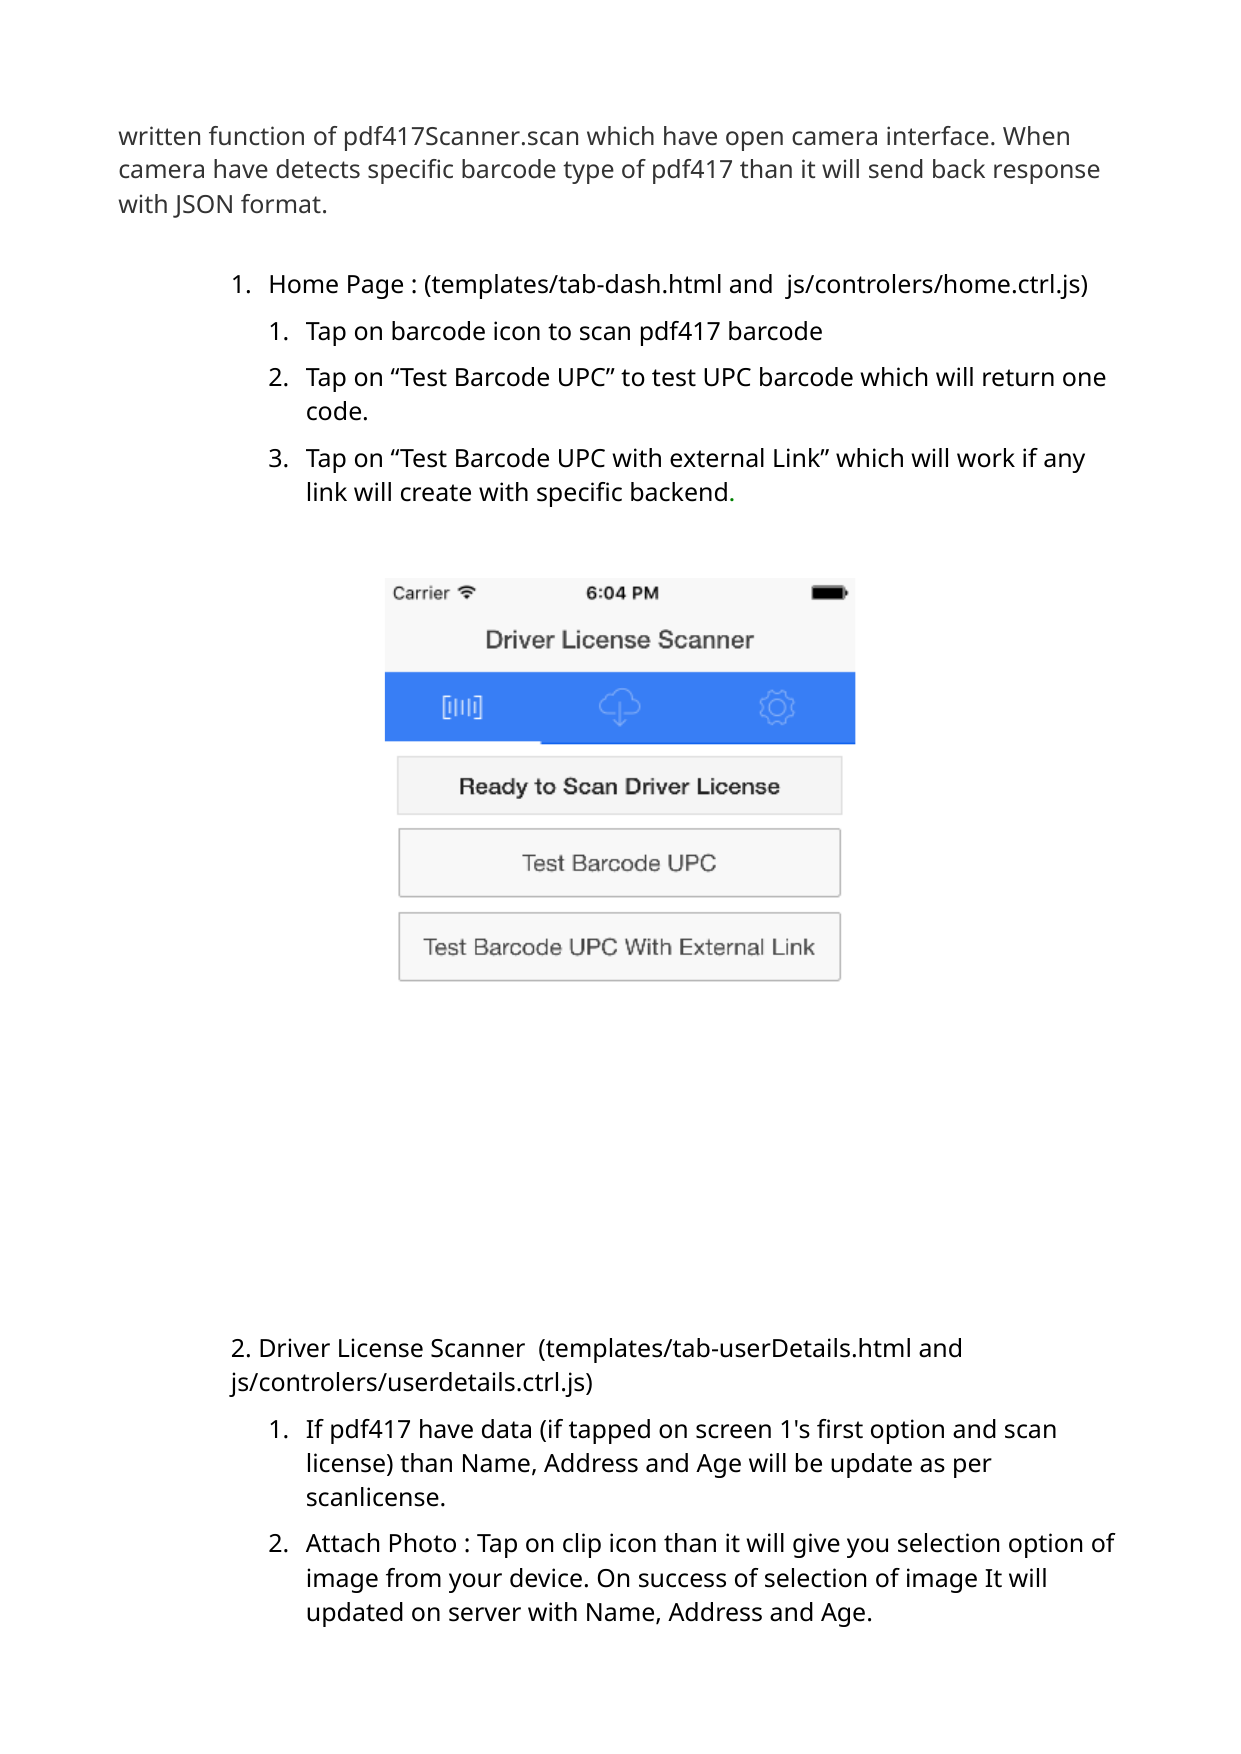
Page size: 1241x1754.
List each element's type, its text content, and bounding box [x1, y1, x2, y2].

list 2. Driver License Scanner (templates/tab-userDetails.html and js/controlers/userdetails.ctrl.js) [193, 1331, 1122, 1399]
list Home Page : (templates/tab-dash.html and js/controlers/home.ctrl.js) [231, 267, 1122, 301]
picture [384, 578, 856, 1285]
list Tap on “Test Barcode UPC” to test UPC barcode which will return one code. [268, 360, 1122, 428]
list Tap on barcode icon to scan pdf417 barcode [268, 313, 1122, 347]
list Attach Photo : Tap on clip icon than it will give you selection option of image from your device. On success of selection of image It will updated on server with Name, Address and Age. [268, 1526, 1122, 1628]
list If pdf417 have data (if tapped on screen 1's first option and scan license) than Name, Address and Age will be update as per scanlicense. [268, 1411, 1122, 1514]
text written function of pdf417Scanner.scan which have open camera interface. When camera have detects specific barcode type of pdf417 than it will send back response with JSON format. [118, 118, 1122, 220]
list Tap on “Test Barcode UPC with external Link” which will work if any link will create with specific backend. [268, 441, 1122, 509]
